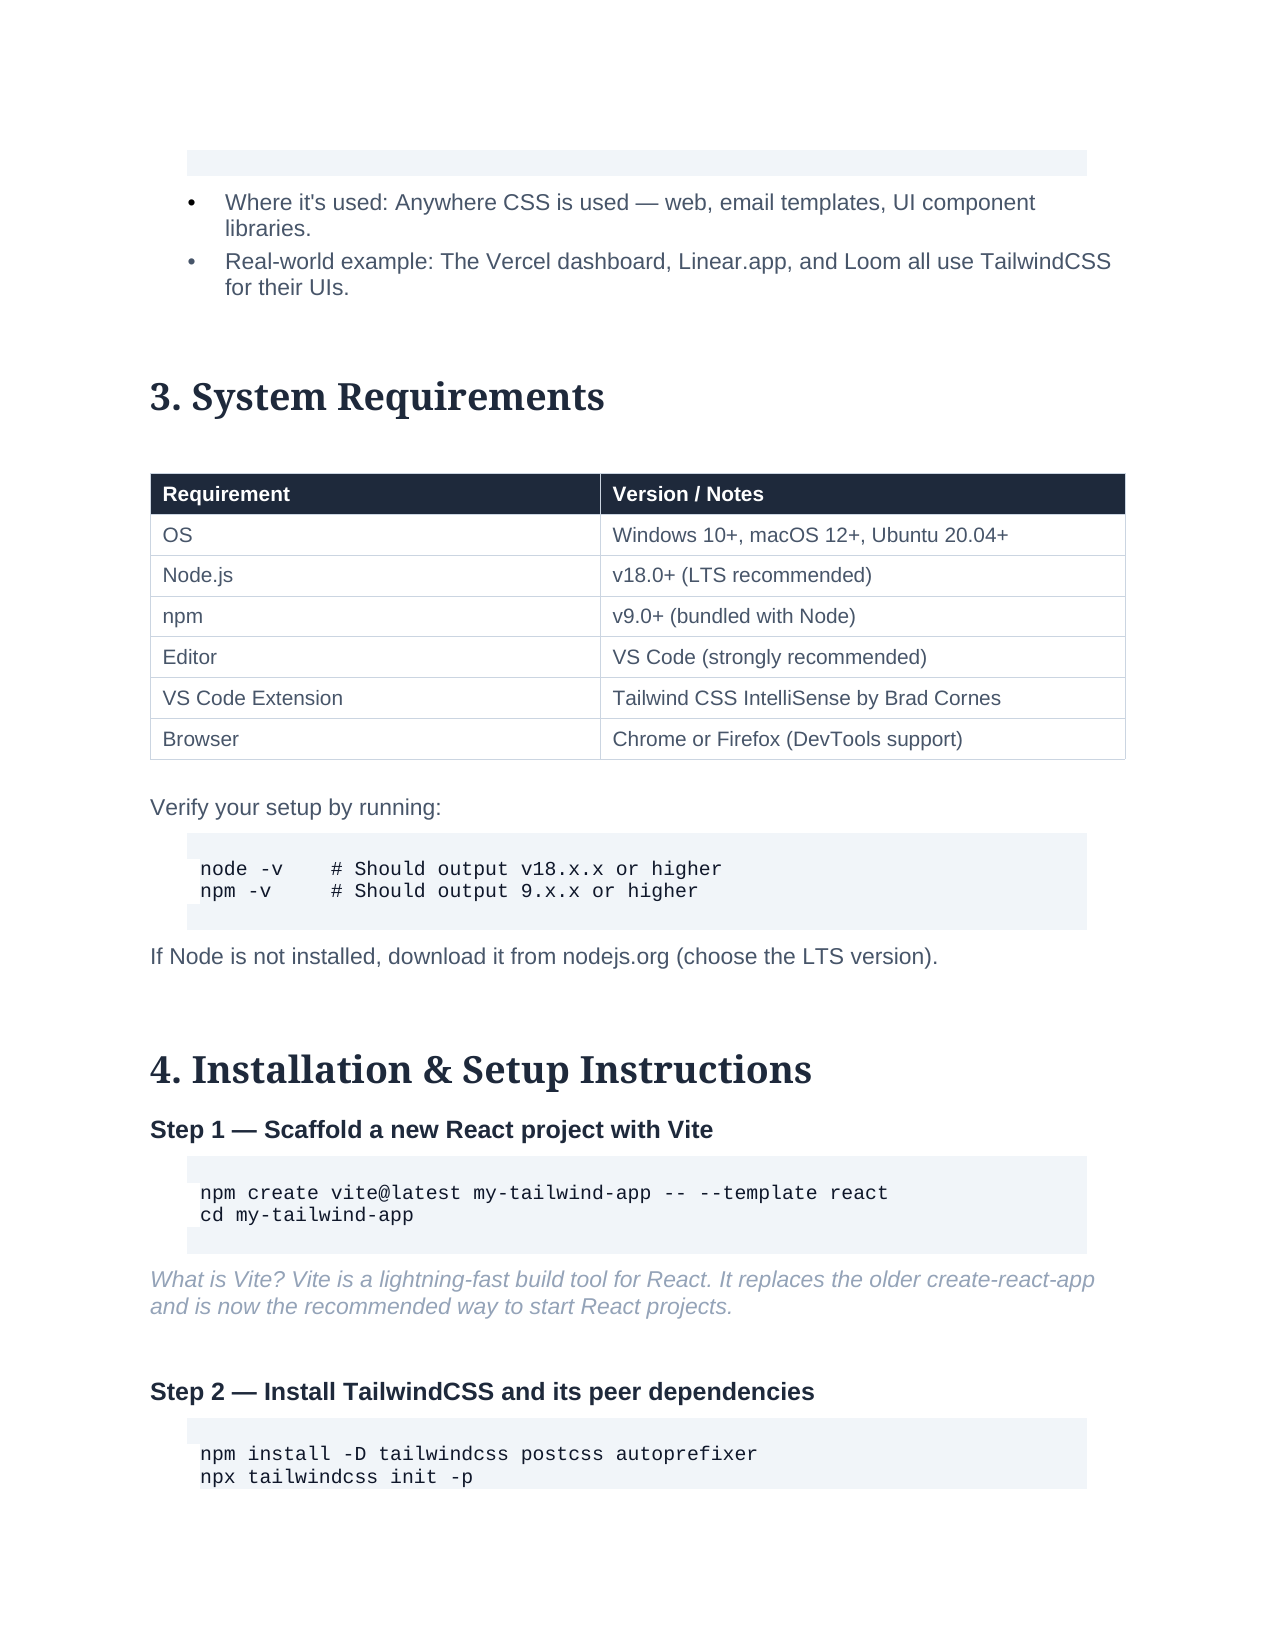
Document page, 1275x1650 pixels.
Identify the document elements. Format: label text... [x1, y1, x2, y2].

table_cell Windows 10+, macOS 12+, Ubuntu 20.04+ [601, 515, 1125, 555]
table_cell OS [151, 515, 600, 555]
text npm install -D tailwindcss postcss autoprefixer [200, 1444, 1087, 1467]
text cd my-tailwind-app [200, 1205, 1087, 1227]
table_cell Editor [151, 637, 600, 677]
table_header Requirement [151, 474, 600, 514]
table_cell Tailwind CSS IntelliSense by Brad Cornes [601, 678, 1125, 718]
subtitle Step 1 — Scaffold a new React project with Vite [150, 1115, 1125, 1144]
subtitle 4. Installation & Setup Instructions [150, 1043, 1125, 1094]
table_cell v18.0+ (LTS recommended) [601, 556, 1125, 596]
table_cell Browser [151, 719, 600, 759]
table_cell Chrome or Firefox (DevTools support) [601, 719, 1125, 759]
text npm create vite@latest my-tailwind-app -- --template react [200, 1183, 1087, 1205]
table_header Version / Notes [601, 474, 1125, 514]
subtitle Step 2 — Install TailwindCSS and its peer dependencies [150, 1377, 1125, 1405]
text Verify your setup by running: [150, 794, 1125, 820]
table_cell npm [151, 597, 600, 636]
subtitle 3. System Requirements [150, 371, 1125, 422]
list Where it's used: Anywhere CSS is used — web, email templates, UI component libraries. [187, 189, 1125, 242]
table_cell VS Code (strongly recommended) [601, 637, 1125, 677]
text npx tailwindcss init -p [200, 1467, 1087, 1489]
text node -v # Should output v18.x.x or higher [200, 859, 1087, 881]
list Real-world example: The Vercel dashboard, Linear.app, and Loom all use TailwindCSS for their UIs. [187, 248, 1125, 301]
text What is Vite? Vite is a lightning-fast build tool for React. It replaces the older create-react-app and is now the recommended way to start React projects. [150, 1266, 1125, 1319]
text npm -v # Should output 9.x.x or higher [200, 881, 1087, 904]
table_cell VS Code Extension [151, 678, 600, 718]
text If Node is not installed, download it from nodejs.org (choose the LTS version). [150, 943, 1125, 969]
table_cell v9.0+ (bundled with Node) [601, 597, 1125, 636]
table_cell Node.js [151, 556, 600, 596]
